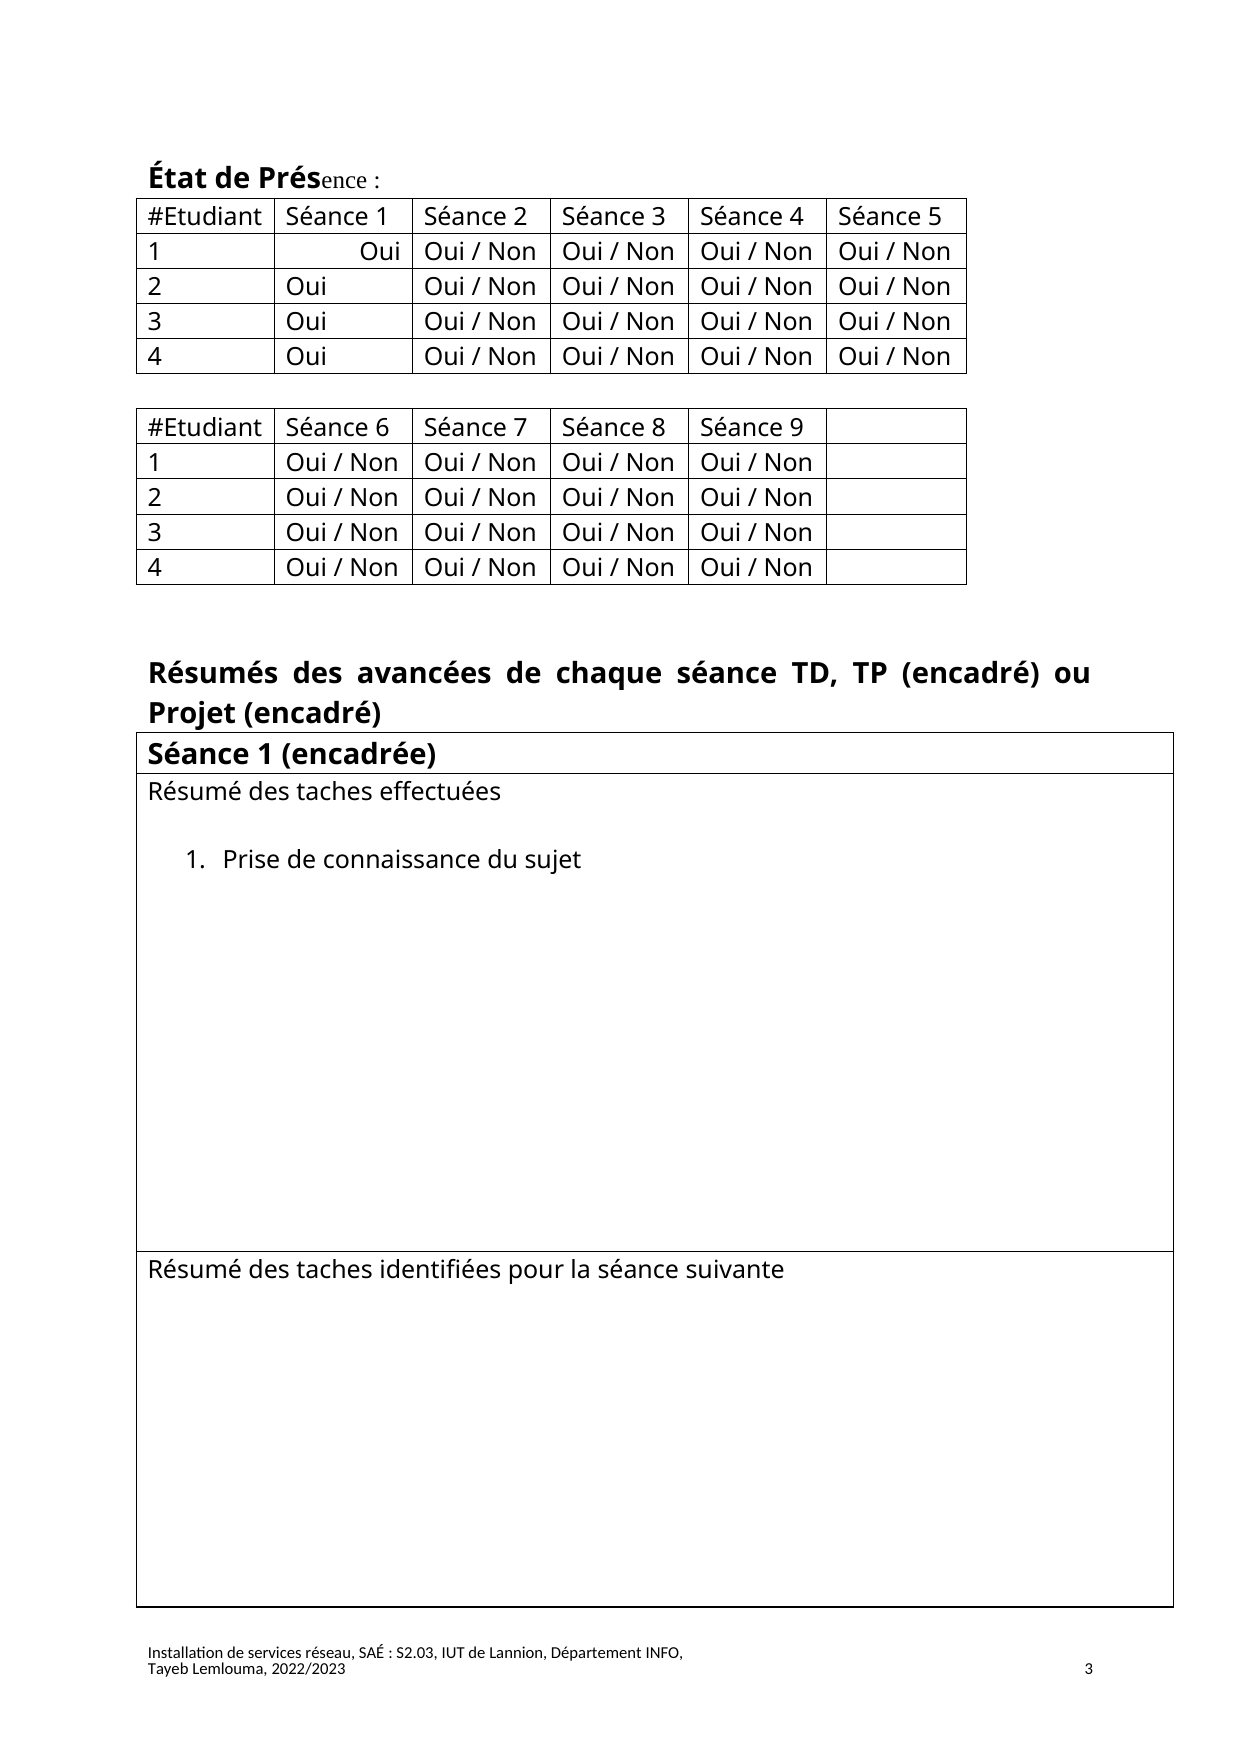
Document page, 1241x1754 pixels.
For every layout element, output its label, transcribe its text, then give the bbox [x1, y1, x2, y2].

table_cell Oui / Non [413, 339, 550, 373]
table_cell 4 [137, 339, 274, 373]
table_header Séance 1 (encadrée) [137, 733, 1173, 773]
table_cell Oui [275, 304, 412, 338]
table_header Séance 5 [827, 199, 966, 233]
table_cell Oui / Non [689, 269, 826, 303]
table_cell Oui [275, 234, 412, 268]
table_header Séance 1 [275, 199, 412, 233]
table_cell Oui / Non [551, 515, 688, 548]
table_header #Etudiant [137, 409, 274, 443]
table_cell Oui / Non [689, 444, 826, 478]
table_cell Oui / Non [413, 479, 550, 513]
table_cell 1 [137, 444, 274, 478]
table_header [827, 409, 966, 443]
table_header Séance 7 [413, 409, 550, 443]
table_cell Oui / Non [413, 550, 550, 584]
table_cell Oui / Non [551, 304, 688, 338]
text État de Présence : [148, 158, 1092, 197]
table_header #Etudiant [137, 199, 274, 233]
table_cell 3 [137, 515, 274, 548]
table_cell Oui / Non [689, 234, 826, 268]
table_cell Oui / Non [413, 304, 550, 338]
table_cell Oui / Non [275, 479, 412, 513]
table_cell Oui / Non [413, 515, 550, 548]
table_header Séance 4 [689, 199, 826, 233]
table_cell Oui / Non [827, 339, 966, 373]
table_cell 2 [137, 269, 274, 303]
table_cell [827, 550, 966, 584]
table_cell Oui / Non [827, 269, 966, 303]
table_header Séance 6 [275, 409, 412, 443]
table_cell Oui / Non [413, 269, 550, 303]
table_cell Oui / Non [551, 234, 688, 268]
table_cell Oui [275, 339, 412, 373]
table_cell Résumé des taches effectuées Prise de connaissance du sujet [137, 774, 1173, 1251]
table_cell [827, 479, 966, 513]
table_cell Oui [275, 269, 412, 303]
table_cell 4 [137, 550, 274, 584]
table_cell Oui / Non [413, 444, 550, 478]
table_header Séance 9 [689, 409, 826, 443]
table_header Séance 8 [551, 409, 688, 443]
table_cell [827, 444, 966, 478]
text Résumés des avancées de chaque séance TD, TP (encadré) ou Projet (encadré) [148, 653, 1092, 732]
table_cell Oui / Non [689, 550, 826, 584]
table_cell Oui / Non [413, 234, 550, 268]
table_cell Oui / Non [827, 234, 966, 268]
table_header Séance 2 [413, 199, 550, 233]
table_cell Oui / Non [689, 479, 826, 513]
table_cell Oui / Non [275, 550, 412, 584]
table_header Séance 3 [551, 199, 688, 233]
table_cell 1 [137, 234, 274, 268]
table_cell Oui / Non [551, 444, 688, 478]
table_cell 2 [137, 479, 274, 513]
table_cell Oui / Non [551, 550, 688, 584]
table_cell Résumé des taches identifiées pour la séance suivante [137, 1252, 1173, 1606]
table_cell Oui / Non [827, 304, 966, 338]
table_cell Oui / Non [551, 339, 688, 373]
table_cell [827, 515, 966, 548]
table_cell Oui / Non [551, 479, 688, 513]
table_cell Oui / Non [689, 515, 826, 548]
table_cell Oui / Non [275, 444, 412, 478]
table_cell Oui / Non [551, 269, 688, 303]
table_cell 3 [137, 304, 274, 338]
table_cell Oui / Non [275, 515, 412, 548]
table_cell Oui / Non [689, 339, 826, 373]
table_cell Oui / Non [689, 304, 826, 338]
